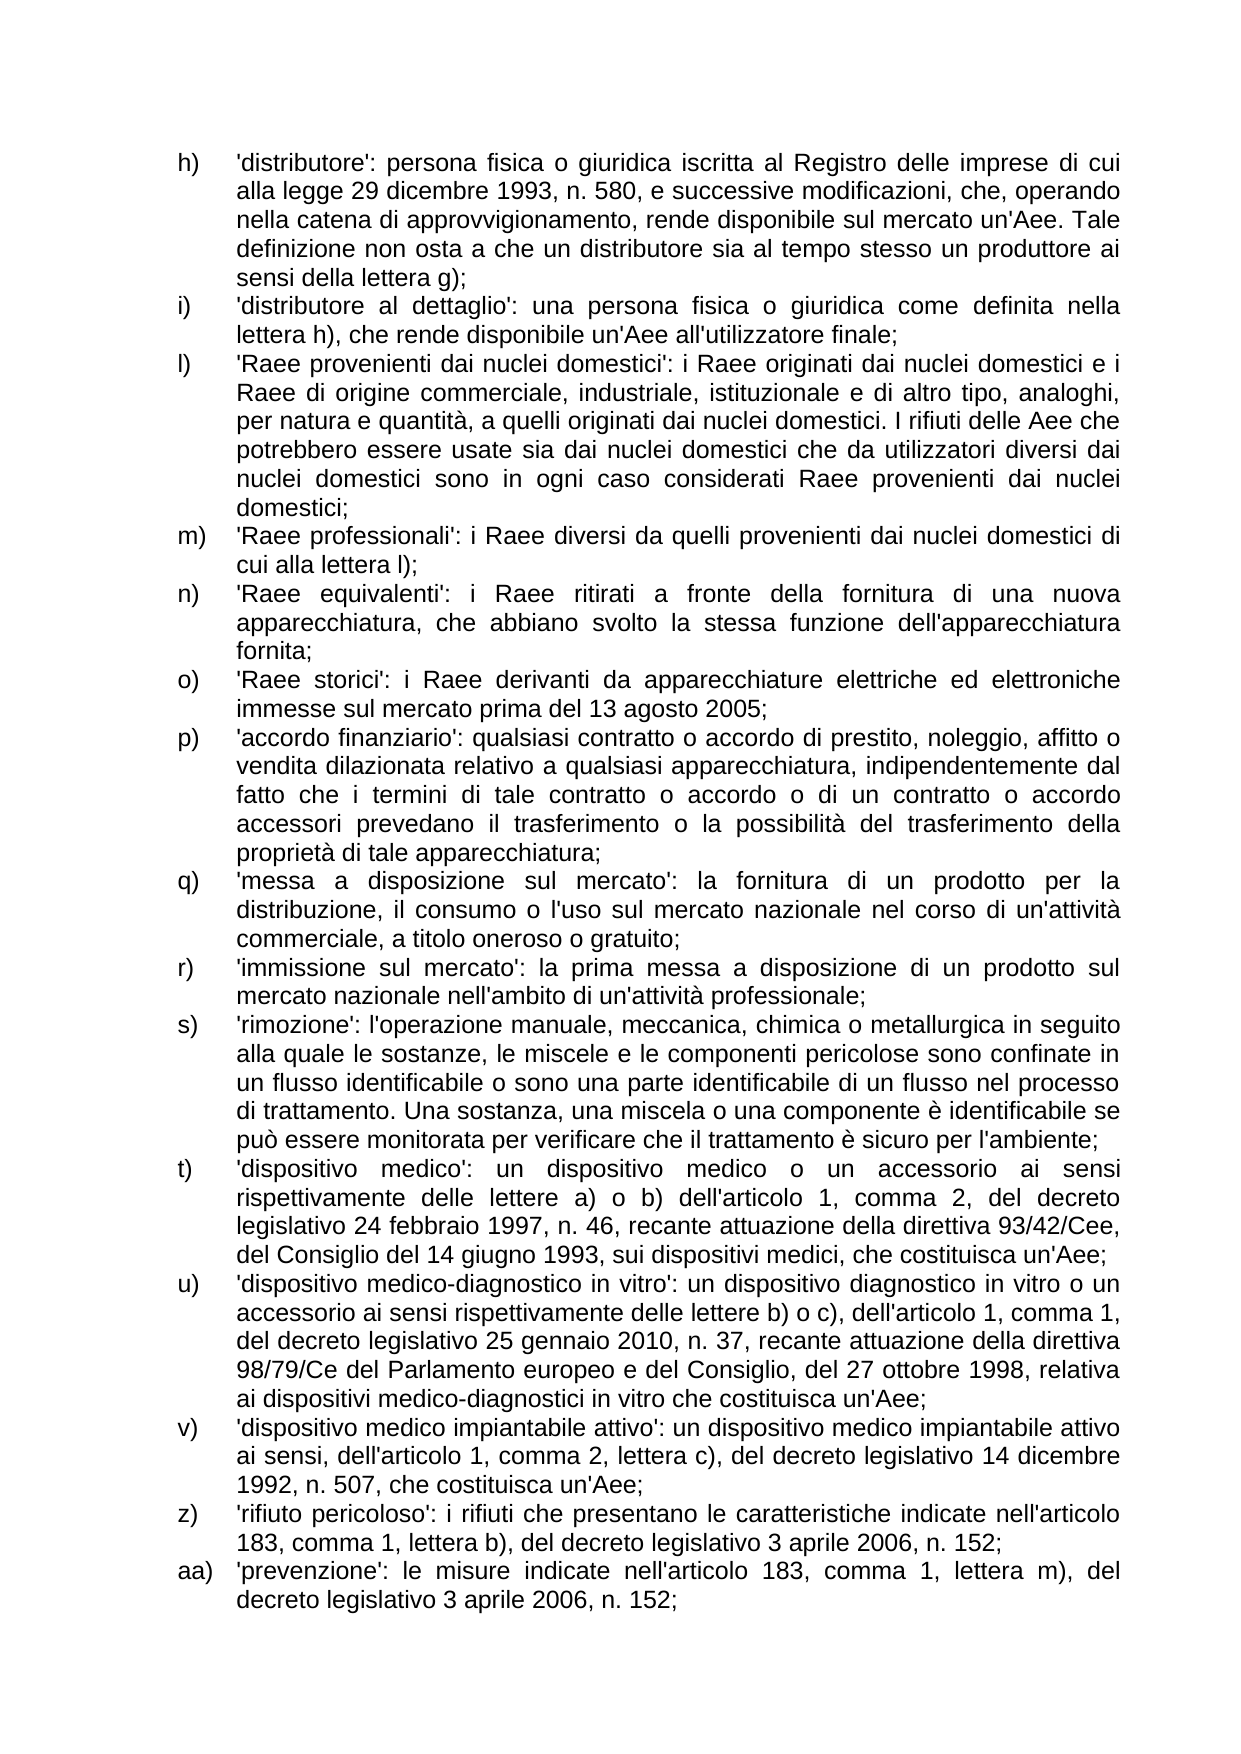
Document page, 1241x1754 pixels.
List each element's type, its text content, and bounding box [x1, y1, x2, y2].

text q) 'messa a disposizione sul mercato': la fornitura di un prodotto per la distribuzione, il consumo o l'uso sul mercato nazionale nel corso di un'attività commerciale, a titolo oneroso o gratuito; [177, 866, 1122, 953]
text o) 'Raee storici': i Raee derivanti da apparecchiature elettriche ed elettroniche immesse sul mercato prima del 13 agosto 2005; [177, 665, 1122, 723]
text p) 'accordo finanziario': qualsiasi contratto o accordo di prestito, noleggio, affitto o vendita dilazionata relativo a qualsiasi apparecchiatura, indipendentemente dal fatto che i termini di tale contratto o accordo o di un contratto o accordo accessori prevedano il trasferimento o la possibilità del trasferimento della proprietà di tale apparecchiatura; [177, 723, 1122, 866]
text h) 'distributore': persona fisica o giuridica iscritta al Registro delle imprese di cui alla legge 29 dicembre 1993, n. 580, e successive modificazioni, che, operando nella catena di approvvigionamento, rende disponibile sul mercato un'Aee. Tale definizione non osta a che un distributore sia al tempo stesso un produttore ai sensi della lettera g); [177, 148, 1122, 291]
text u) 'dispositivo medico-diagnostico in vitro': un dispositivo diagnostico in vitro o un accessorio ai sensi rispettivamente delle lettere b) o c), dell'articolo 1, comma 1, del decreto legislativo 25 gennaio 2010, n. 37, recante attuazione della direttiva 98/79/Ce del Parlamento europeo e del Consiglio, del 27 ottobre 1998, relativa ai dispositivi medico-diagnostici in vitro che costituisca un'Aee; [177, 1269, 1122, 1413]
text z) 'rifiuto pericoloso': i rifiuti che presentano le caratteristiche indicate nell'articolo 183, comma 1, lettera b), del decreto legislativo 3 aprile 2006, n. 152; [177, 1499, 1122, 1556]
text aa) 'prevenzione': le misure indicate nell'articolo 183, comma 1, lettera m), del decreto legislativo 3 aprile 2006, n. 152; [177, 1556, 1122, 1614]
text l) 'Raee provenienti dai nuclei domestici': i Raee originati dai nuclei domestici e i Raee di origine commerciale, industriale, istituzionale e di altro tipo, analoghi, per natura e quantità, a quelli originati dai nuclei domestici. I rifiuti delle Aee che potrebbero essere usate sia dai nuclei domestici che da utilizzatori diversi dai nuclei domestici sono in ogni caso considerati Raee provenienti dai nuclei domestici; [177, 349, 1122, 521]
text s) 'rimozione': l'operazione manuale, meccanica, chimica o metallurgica in seguito alla quale le sostanze, le miscele e le componenti pericolose sono confinate in un flusso identificabile o sono una parte identificabile di un flusso nel processo di trattamento. Una sostanza, una miscela o una componente è identificabile se può essere monitorata per verificare che il trattamento è sicuro per l'ambiente; [177, 1010, 1122, 1154]
text r) 'immissione sul mercato': la prima messa a disposizione di un prodotto sul mercato nazionale nell'ambito di un'attività professionale; [177, 953, 1122, 1010]
text n) 'Raee equivalenti': i Raee ritirati a fronte della fornitura di una nuova apparecchiatura, che abbiano svolto la stessa funzione dell'apparecchiatura fornita; [177, 579, 1122, 665]
text m) 'Raee professionali': i Raee diversi da quelli provenienti dai nuclei domestici di cui alla lettera l); [177, 521, 1122, 579]
text v) 'dispositivo medico impiantabile attivo': un dispositivo medico impiantabile attivo ai sensi, dell'articolo 1, comma 2, lettera c), del decreto legislativo 14 dicembre 1992, n. 507, che costituisca un'Aee; [177, 1413, 1122, 1499]
text i) 'distributore al dettaglio': una persona fisica o giuridica come definita nella lettera h), che rende disponibile un'Aee all'utilizzatore finale; [177, 291, 1122, 349]
text t) 'dispositivo medico': un dispositivo medico o un accessorio ai sensi rispettivamente delle lettere a) o b) dell'articolo 1, comma 2, del decreto legislativo 24 febbraio 1997, n. 46, recante attuazione della direttiva 93/42/Cee, del Consiglio del 14 giugno 1993, sui dispositivi medici, che costituisca un'Aee; [177, 1154, 1122, 1269]
